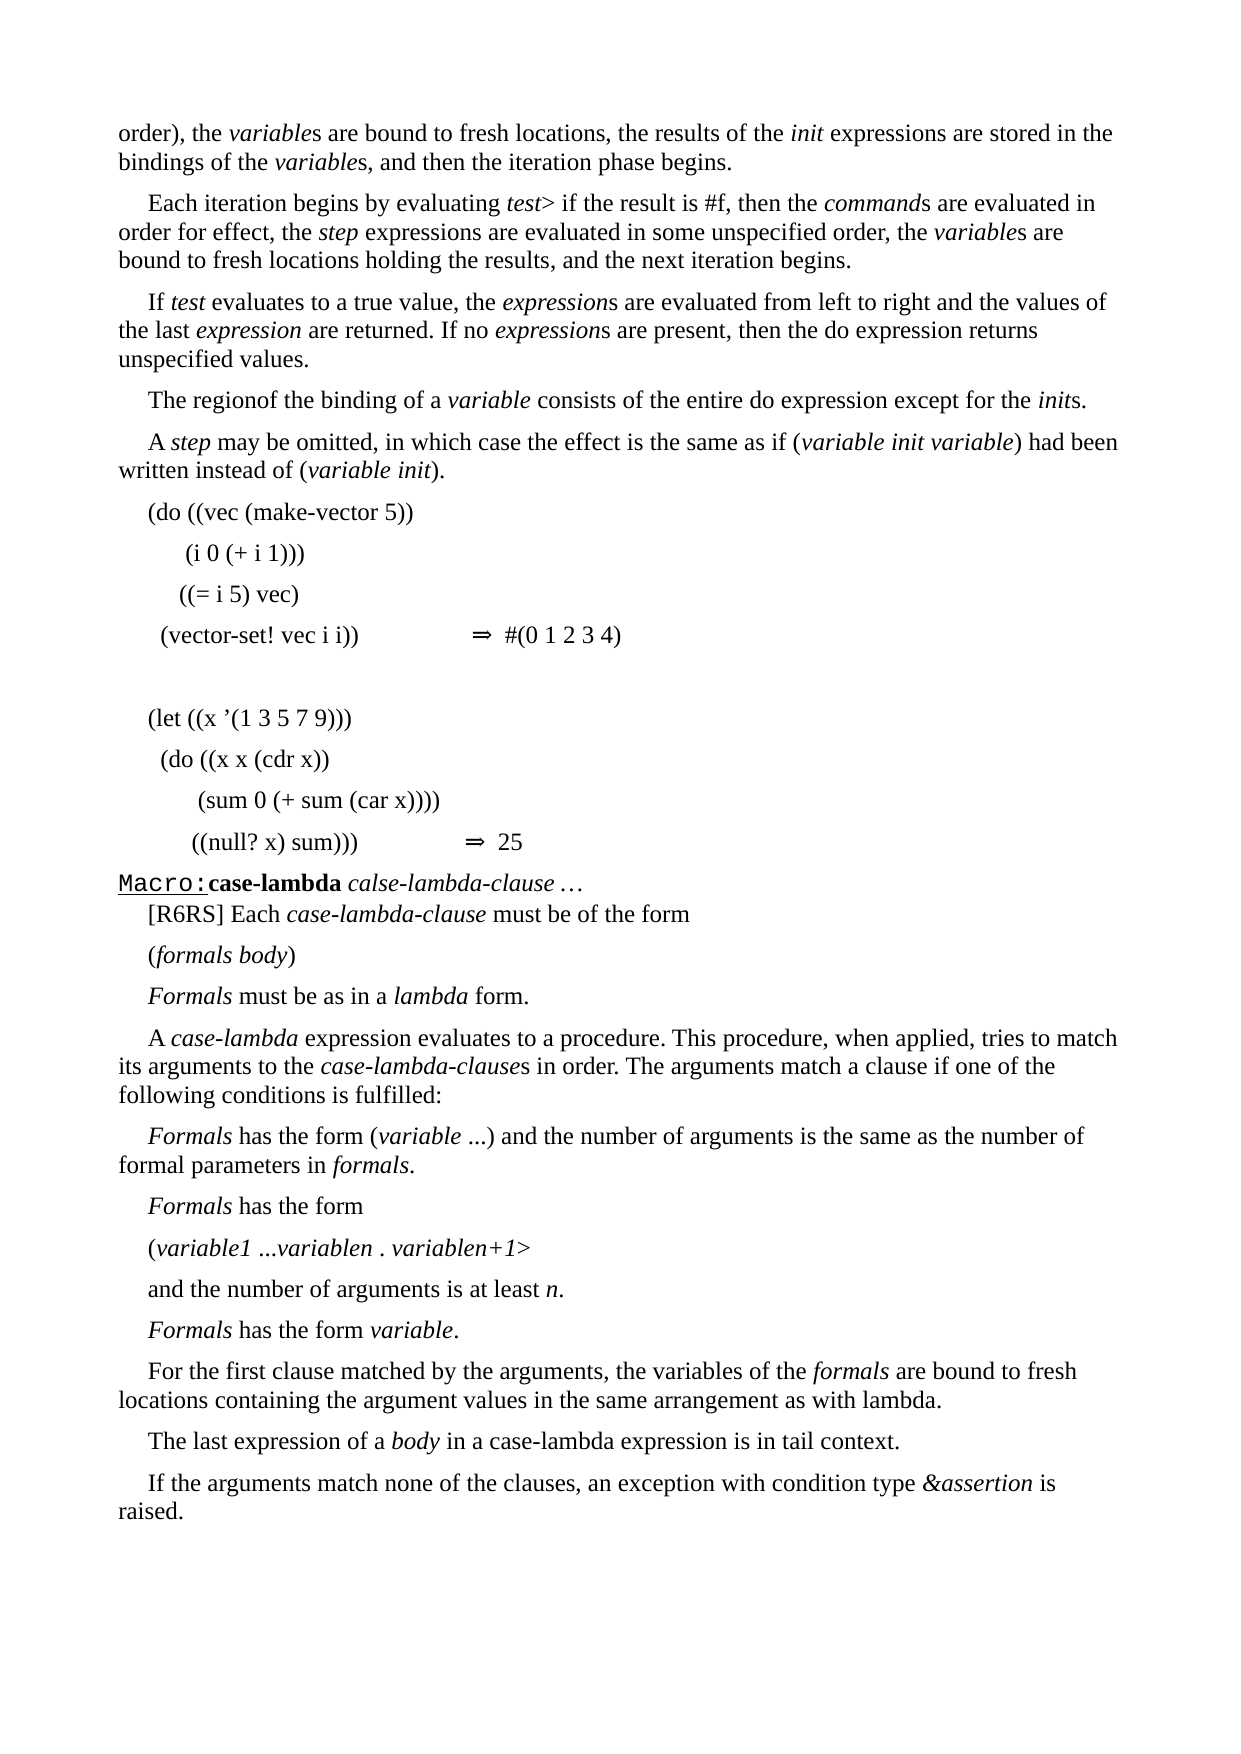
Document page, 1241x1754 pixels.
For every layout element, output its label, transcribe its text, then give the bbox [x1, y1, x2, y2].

text ((= i 5) vec) [118, 579, 1122, 608]
text (formals body) [118, 940, 1122, 969]
text (let ((x ’(1 3 5 7 9))) [118, 703, 1122, 732]
text (do ((vec (make-vector 5)) [118, 497, 1122, 526]
text and the number of arguments is at least n. [118, 1274, 1122, 1303]
text ((null? x) sum))) ⇒ 25 [118, 827, 1122, 856]
text (variable1 ...variablen . variablen+1> [118, 1233, 1122, 1261]
text (vector-set! vec i i)) ⇒ #(0 1 2 3 4) [118, 621, 1122, 649]
text A step may be omitted, in which case the effect is the same as if (variable init variable) had been written instead of (variable init). [118, 427, 1122, 484]
text (i 0 (+ i 1))) [118, 538, 1122, 567]
text The last expression of a body in a case-lambda expression is in tail context. [118, 1426, 1122, 1455]
text [R6RS] Each case-lambda-clause must be of the form [118, 899, 1122, 928]
text Formals has the form (variable ...) and the number of arguments is the same as the number of formal parameters in formals. [118, 1121, 1122, 1179]
text Formals must be as in a lambda form. [118, 981, 1122, 1010]
text Formals has the form [118, 1191, 1122, 1220]
text A case-lambda expression evaluates to a procedure. This procedure, when applied, tries to match its arguments to the case-lambda-clauses in order. The arguments match a clause if one of the following conditions is fulfilled: [118, 1023, 1122, 1109]
text (sum 0 (+ sum (car x)))) [118, 786, 1122, 814]
text (do ((x x (cdr x)) [118, 744, 1122, 773]
text order), the variables are bound to fresh locations, the results of the init expressions are stored in the bindings of the variables, and then the iteration phase begins. [118, 118, 1122, 176]
text For the first clause matched by the arguments, the variables of the formals are bound to fresh locations containing the argument values in the same arrangement as with lambda. [118, 1356, 1122, 1414]
text Macro:case-lambda calse-lambda-clause … [118, 868, 1122, 899]
text Formals has the form variable. [118, 1315, 1122, 1344]
text The regionof the binding of a variable consists of the entire do expression except for the inits. [118, 386, 1122, 414]
text If test evaluates to a true value, the expressions are evaluated from left to right and the values of the last expression are returned. If no expressions are present, then the do expression returns unspecified values. [118, 287, 1122, 373]
text Each iteration begins by evaluating test> if the result is #f, then the commands are evaluated in order for effect, the step expressions are evaluated in some unspecified order, the variables are bound to fresh locations holding the results, and the next iteration begins. [118, 188, 1122, 274]
text If the arguments match none of the clauses, an exception with condition type &assertion is raised. [118, 1468, 1122, 1525]
